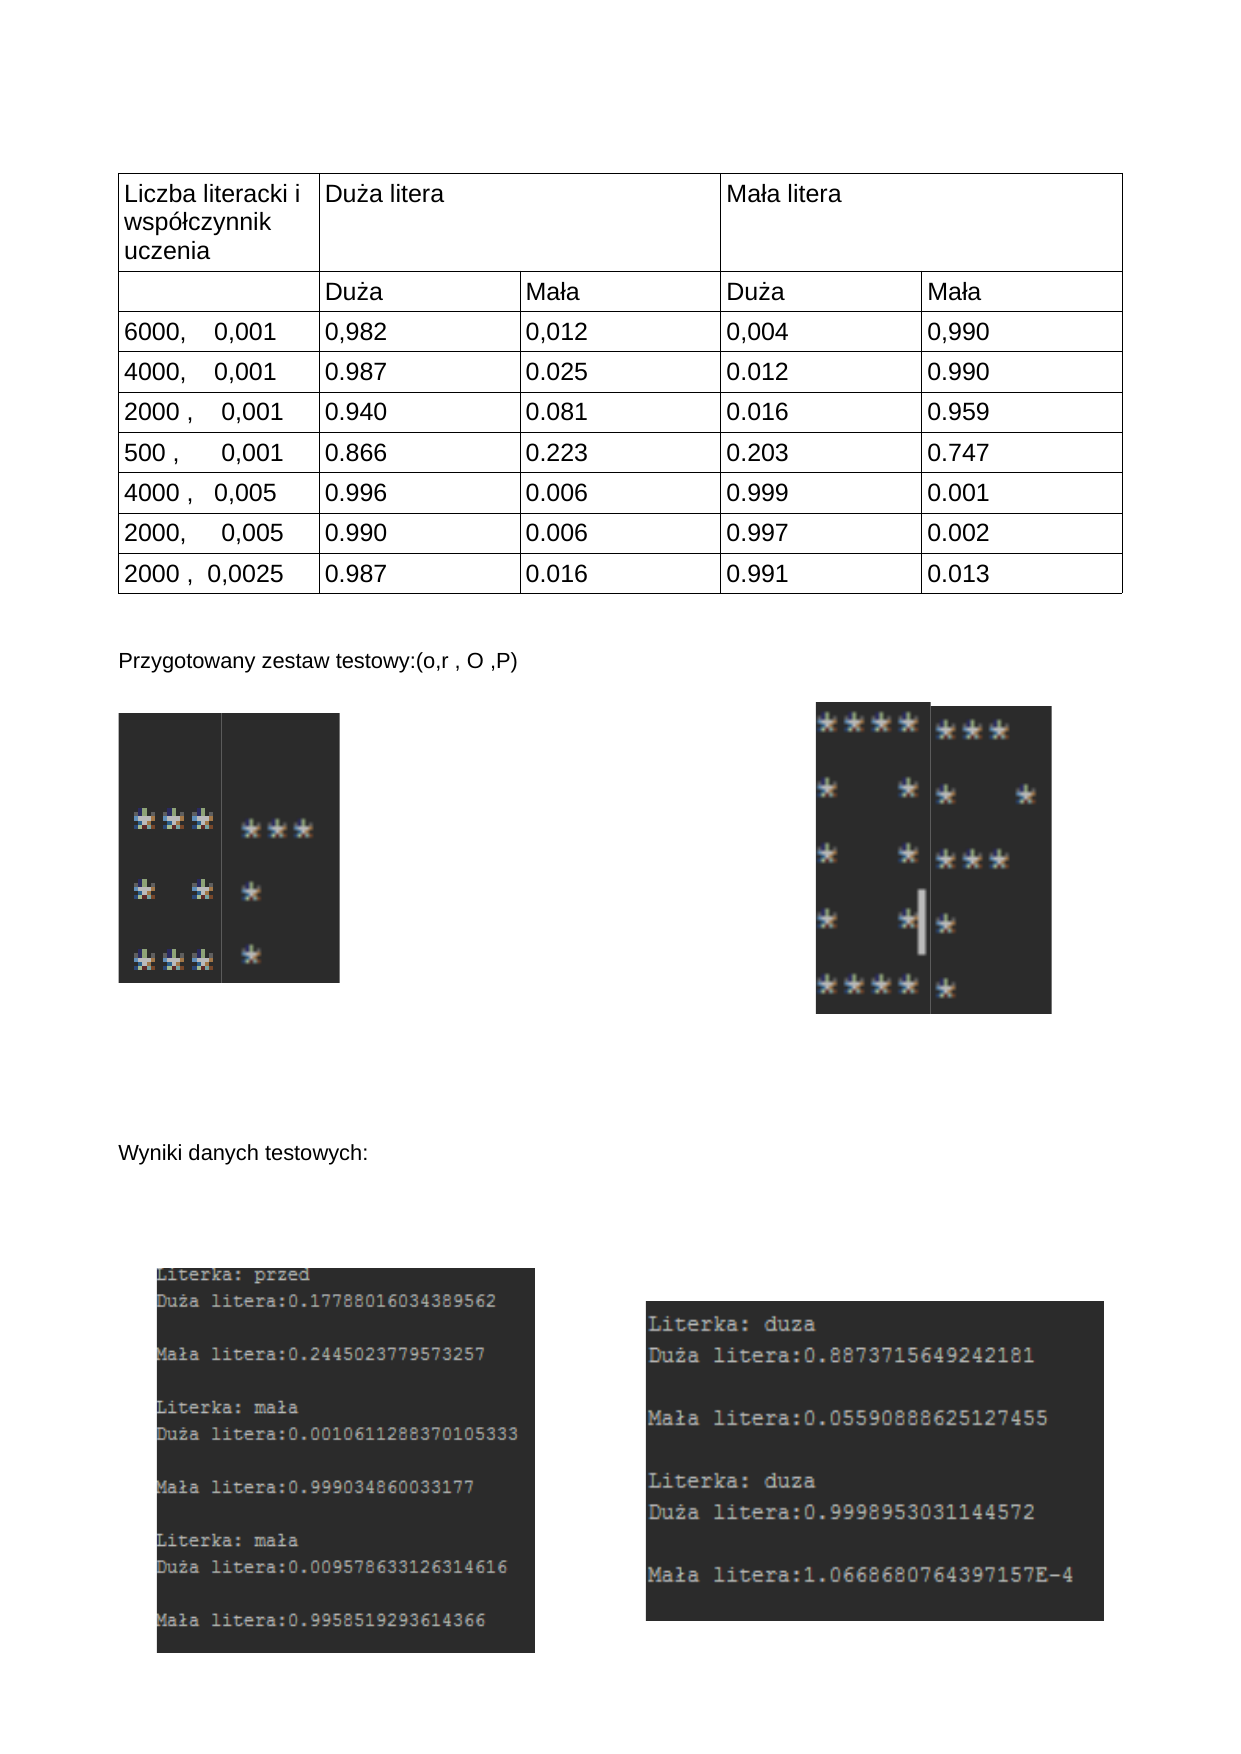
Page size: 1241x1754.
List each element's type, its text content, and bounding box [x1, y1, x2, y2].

table_cell 0.987 [320, 554, 520, 593]
table_cell 0.747 [922, 433, 1122, 472]
table_cell 2000, 0,005 [119, 514, 319, 553]
table_header Duża litera [320, 174, 720, 271]
table_cell 0.990 [922, 352, 1122, 392]
table_cell Mała [521, 272, 720, 311]
table_cell Duża [721, 272, 921, 311]
table_header Liczba literacki i współczynnik uczenia [119, 174, 319, 271]
table_cell 0.025 [521, 352, 720, 392]
table_cell 0.940 [320, 393, 520, 432]
table_cell 0.081 [521, 393, 720, 432]
picture [156, 1268, 535, 1653]
table_cell Mała [922, 272, 1122, 311]
table_cell 0,004 [721, 312, 921, 351]
table_cell 500 , 0,001 [119, 433, 319, 472]
table_cell 2000 , 0,001 [119, 393, 319, 432]
table_cell 0.866 [320, 433, 520, 472]
table_cell 0.987 [320, 352, 520, 392]
table_cell 4000, 0,001 [119, 352, 319, 392]
table_cell [119, 272, 319, 311]
list Przygotowany zestaw testowy:(o,r , O ,P) [118, 648, 1122, 673]
table_cell Duża [320, 272, 520, 311]
table_cell 0.997 [721, 514, 921, 553]
table_cell 0.959 [922, 393, 1122, 432]
table_cell 0.006 [521, 514, 720, 553]
list Wyniki danych testowych: [118, 1140, 1122, 1165]
table_cell 0,990 [922, 312, 1122, 351]
table_cell 0.012 [721, 352, 921, 392]
picture [645, 1301, 1104, 1621]
table_cell 4000 , 0,005 [119, 473, 319, 512]
table_cell 0.203 [721, 433, 921, 472]
table_cell 0.006 [521, 473, 720, 512]
table_cell 0,012 [521, 312, 720, 351]
table_cell 0.223 [521, 433, 720, 472]
table_cell 0.013 [922, 554, 1122, 593]
table_header Mała litera [721, 174, 1122, 271]
table_cell 0.990 [320, 514, 520, 553]
table_cell 0.016 [521, 554, 720, 593]
table_cell 0.996 [320, 473, 520, 512]
picture [118, 713, 340, 983]
table_cell 0.016 [721, 393, 921, 432]
table_cell 2000 , 0,0025 [119, 554, 319, 593]
table_cell 0,982 [320, 312, 520, 351]
table_cell 0.999 [721, 473, 921, 512]
table_cell 6000, 0,001 [119, 312, 319, 351]
table_cell 0.002 [922, 514, 1122, 553]
picture [815, 702, 1052, 1014]
table_cell 0.001 [922, 473, 1122, 512]
table_cell 0.991 [721, 554, 921, 593]
